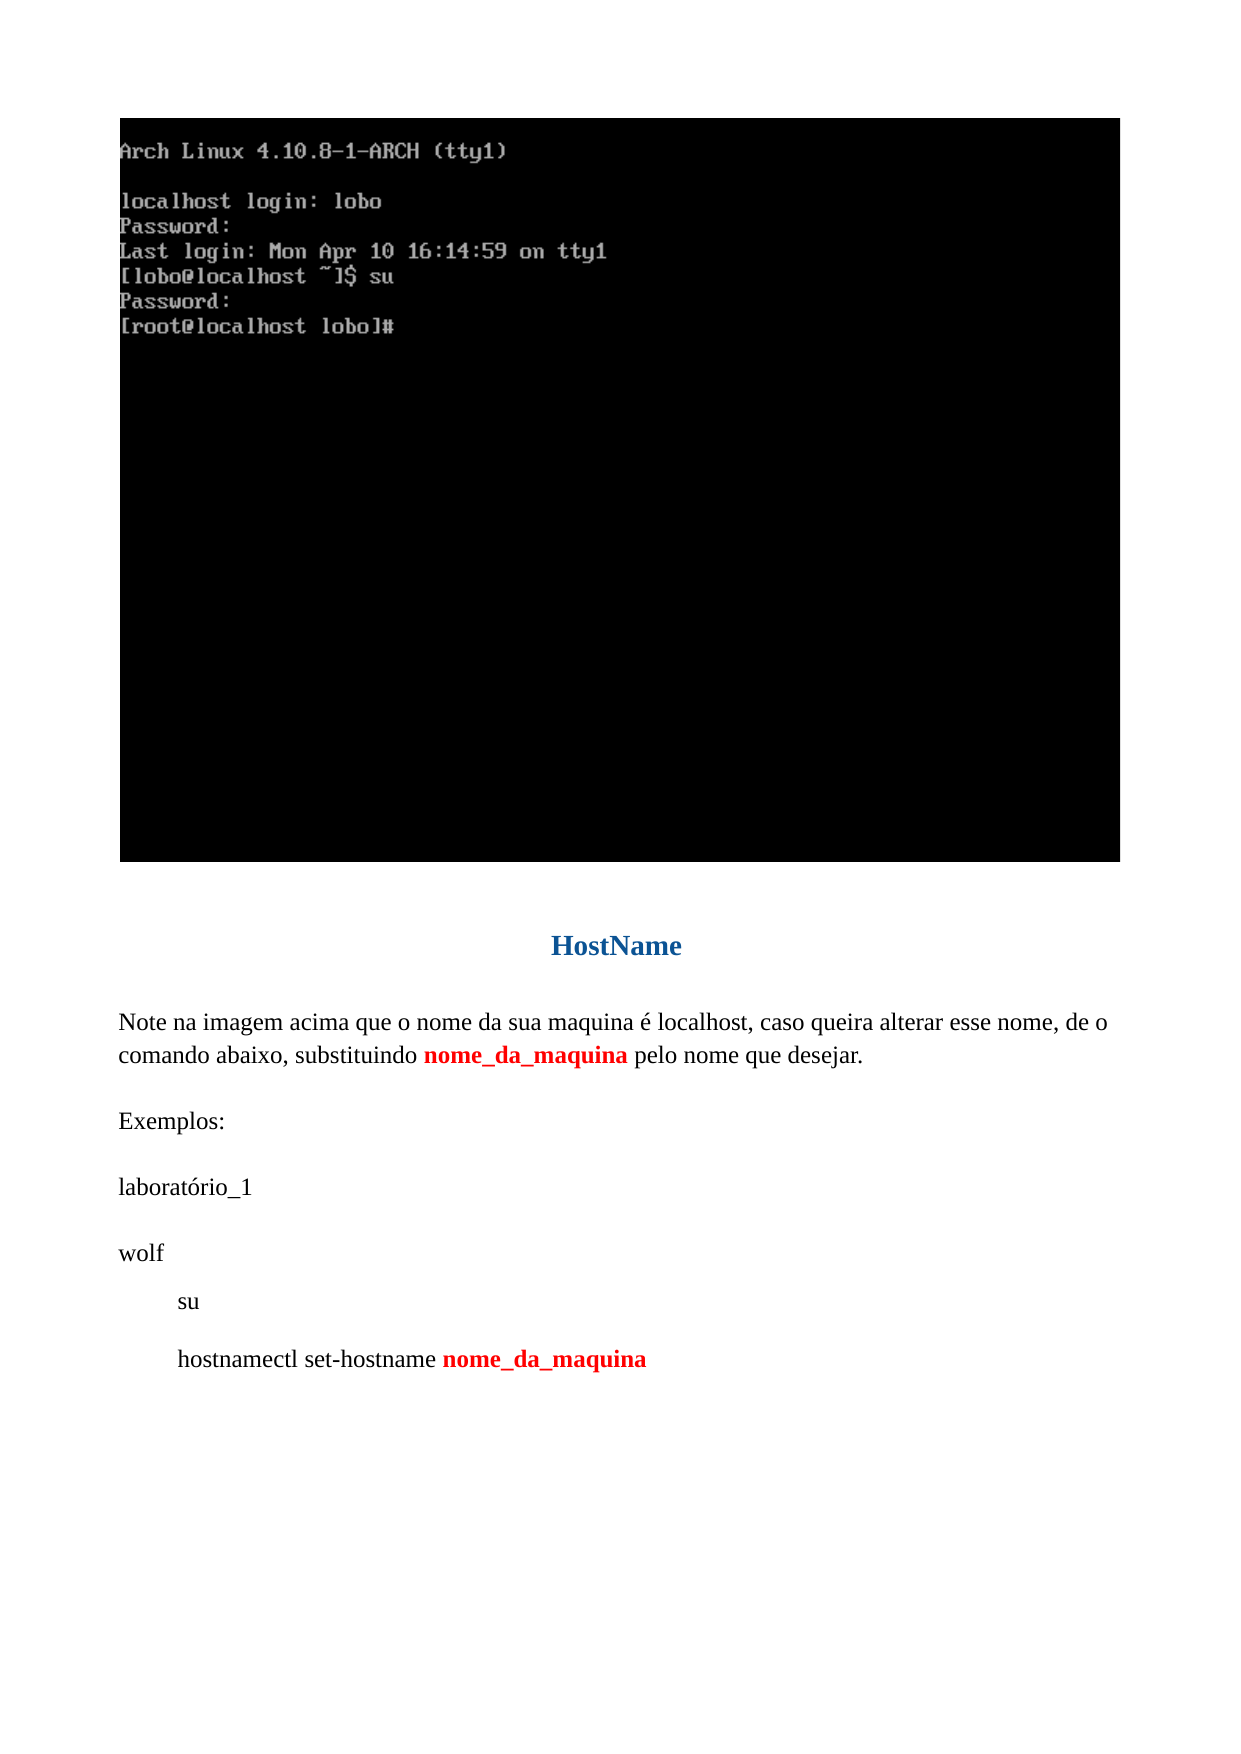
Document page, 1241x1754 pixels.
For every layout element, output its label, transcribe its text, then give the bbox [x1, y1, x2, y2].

text Note na imagem acima que o nome da sua maquina é localhost, caso queira alterar esse nome, de o comando abaixo, substituindo nome_da_maquina pelo nome que desejar. Exemplos: laboratório_1 wolf [118, 974, 1122, 1267]
picture [120, 118, 1121, 862]
text hostnamectl set-hostname nome_da_maquina [177, 1344, 1063, 1373]
text su [177, 1286, 1063, 1315]
subtitle HostName [118, 928, 1122, 962]
